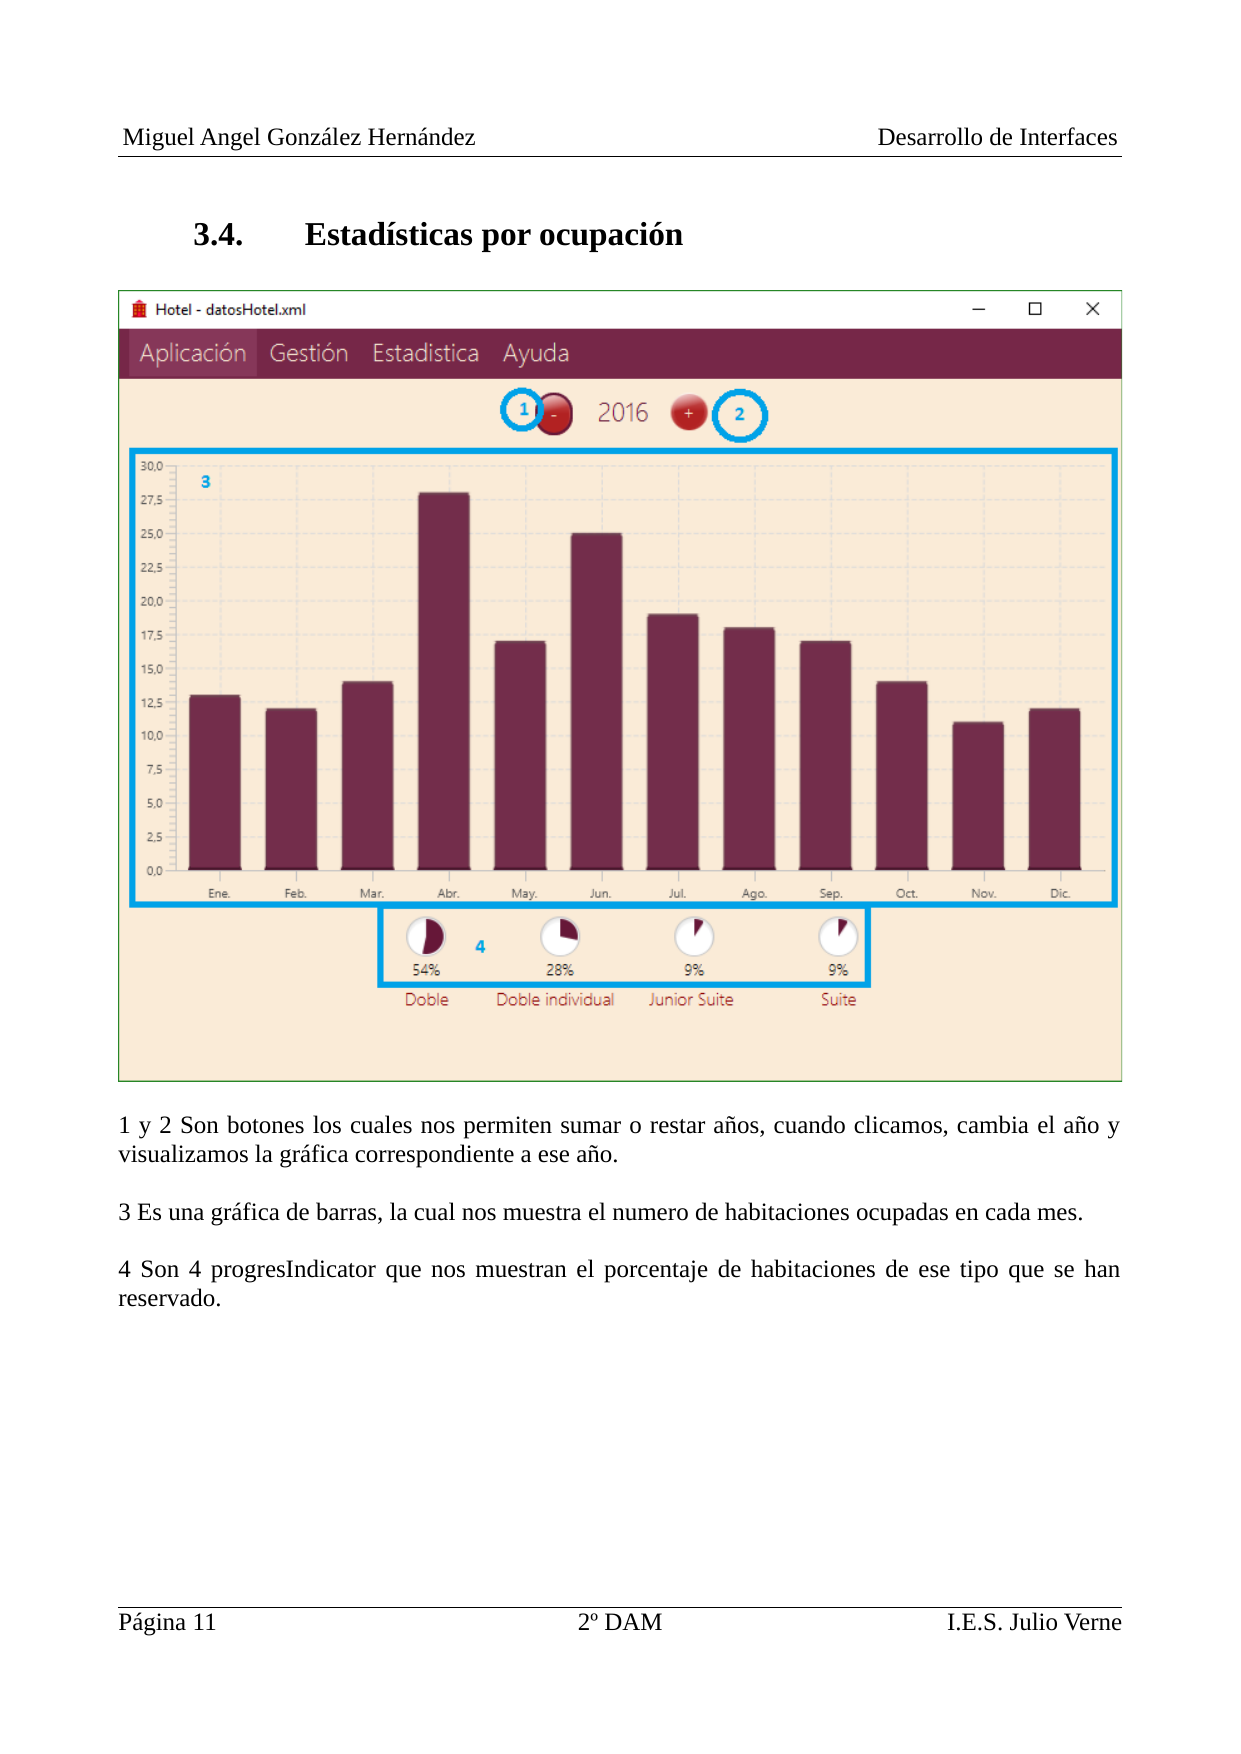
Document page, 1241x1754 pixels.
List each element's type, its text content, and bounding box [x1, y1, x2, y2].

list Estadísticas por ocupación [193, 214, 1122, 252]
picture [118, 290, 1123, 1082]
text 1 y 2 Son botones los cuales nos permiten sumar o restar años, cuando clicamos, cambia el año y visualizamos la gráfica correspondiente a ese año. [118, 1111, 1122, 1168]
text 3 Es una gráfica de barras, la cual nos muestra el numero de habitaciones ocupadas en cada mes. [118, 1197, 1122, 1226]
text 4 Son 4 progresIndicator que nos muestran el porcentaje de habitaciones de ese tipo que se han reservado. [118, 1254, 1122, 1312]
